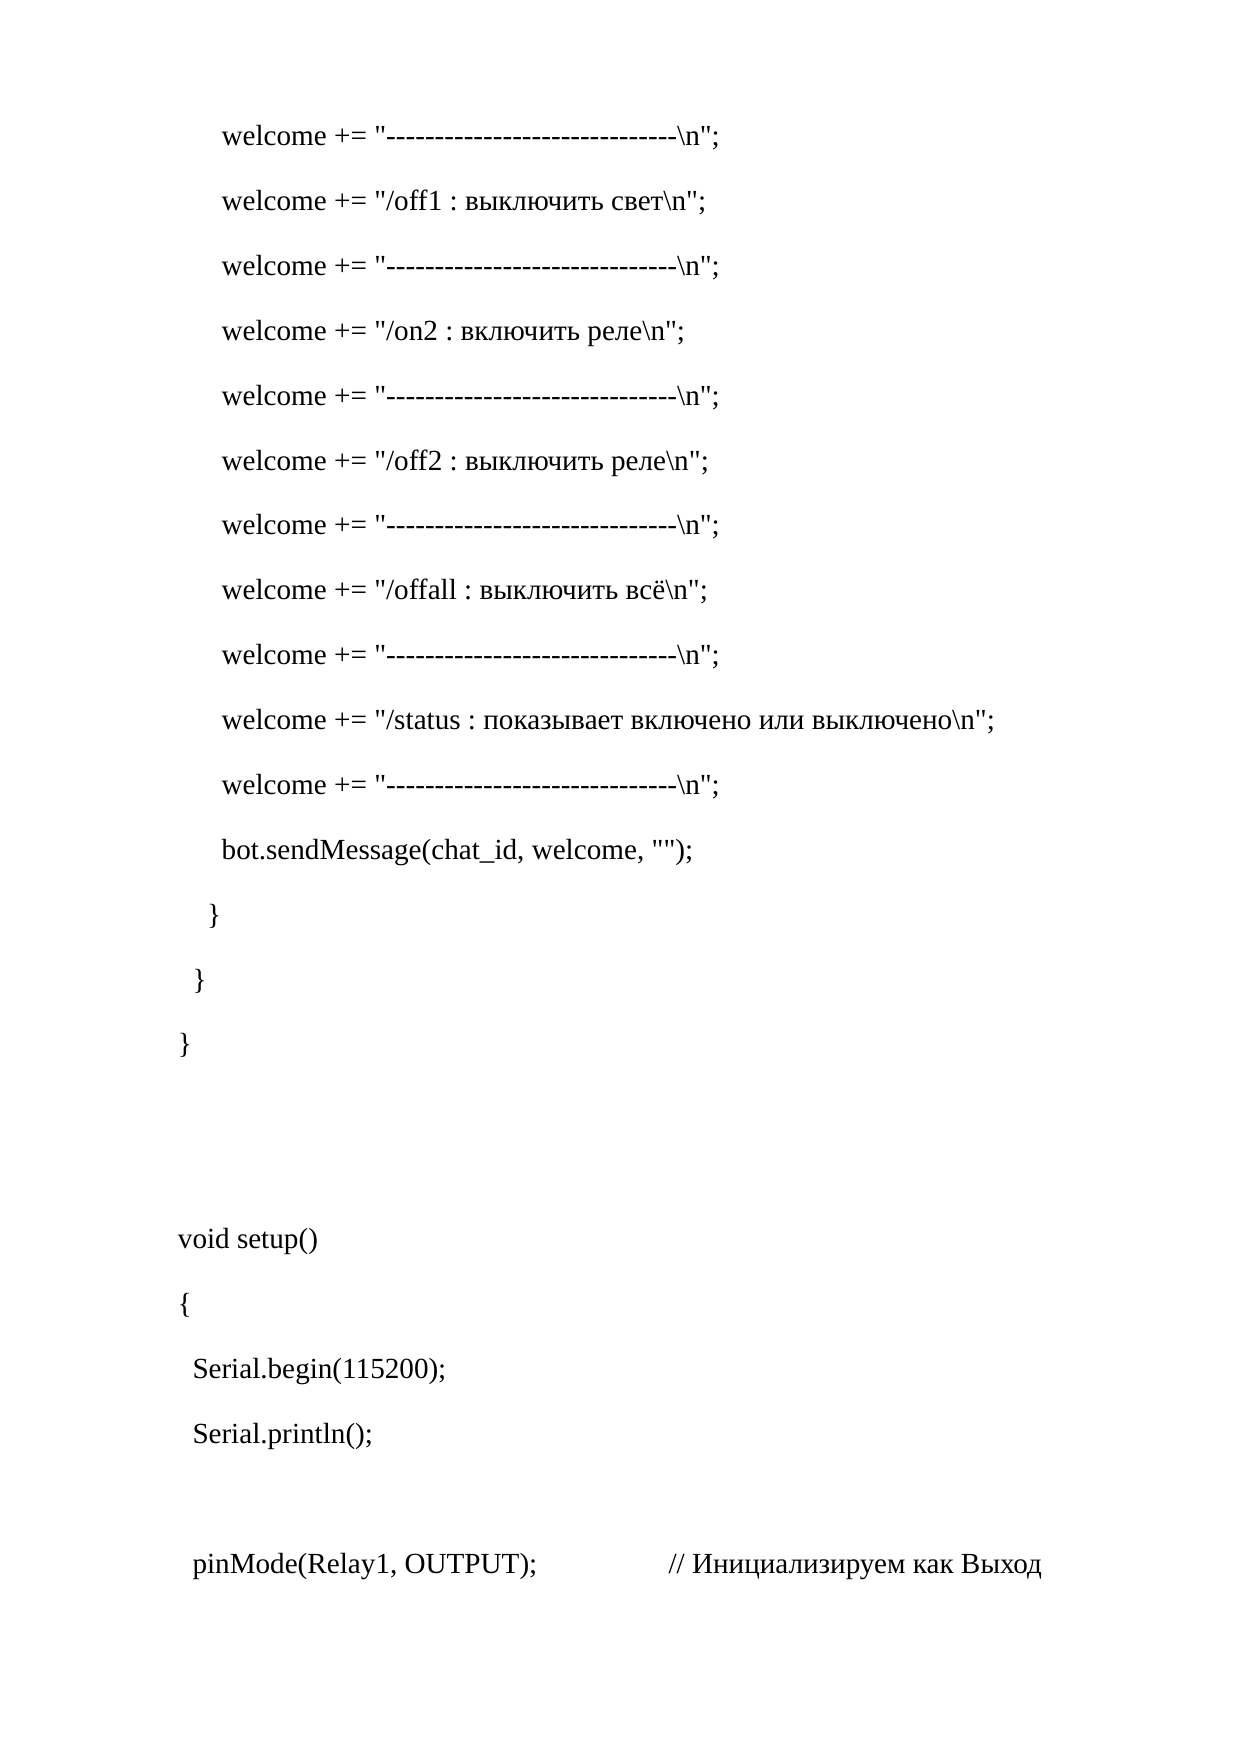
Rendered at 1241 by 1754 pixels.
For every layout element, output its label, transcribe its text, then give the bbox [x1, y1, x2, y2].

text welcome += "------------------------------\n"; [178, 378, 1182, 411]
text welcome += "------------------------------\n"; [178, 767, 1182, 801]
text welcome += "/status : показывает включено или выключено\n"; [178, 702, 1182, 736]
text } [178, 897, 1182, 930]
text welcome += "/on2 : включить реле\n"; [178, 313, 1182, 346]
text Serial.begin(115200); [178, 1351, 1182, 1385]
text } [178, 962, 1182, 995]
text } [178, 1027, 1182, 1060]
text welcome += "------------------------------\n"; [178, 248, 1182, 281]
text Serial.println(); [178, 1416, 1182, 1449]
text welcome += "/off2 : выключить реле\n"; [178, 443, 1182, 476]
text void setup() [178, 1221, 1182, 1255]
text { [178, 1286, 1182, 1320]
text welcome += "/offall : выключить всё\n"; [178, 572, 1182, 606]
text welcome += "------------------------------\n"; [178, 507, 1182, 541]
text welcome += "------------------------------\n"; [178, 637, 1182, 671]
text welcome += "------------------------------\n"; [178, 118, 1182, 152]
text pinMode(Relay1, OUTPUT); // Инициализируем как Выход [178, 1546, 1182, 1579]
text welcome += "/off1 : выключить свет\n"; [178, 183, 1182, 217]
text bot.sendMessage(chat_id, welcome, ""); [178, 832, 1182, 866]
